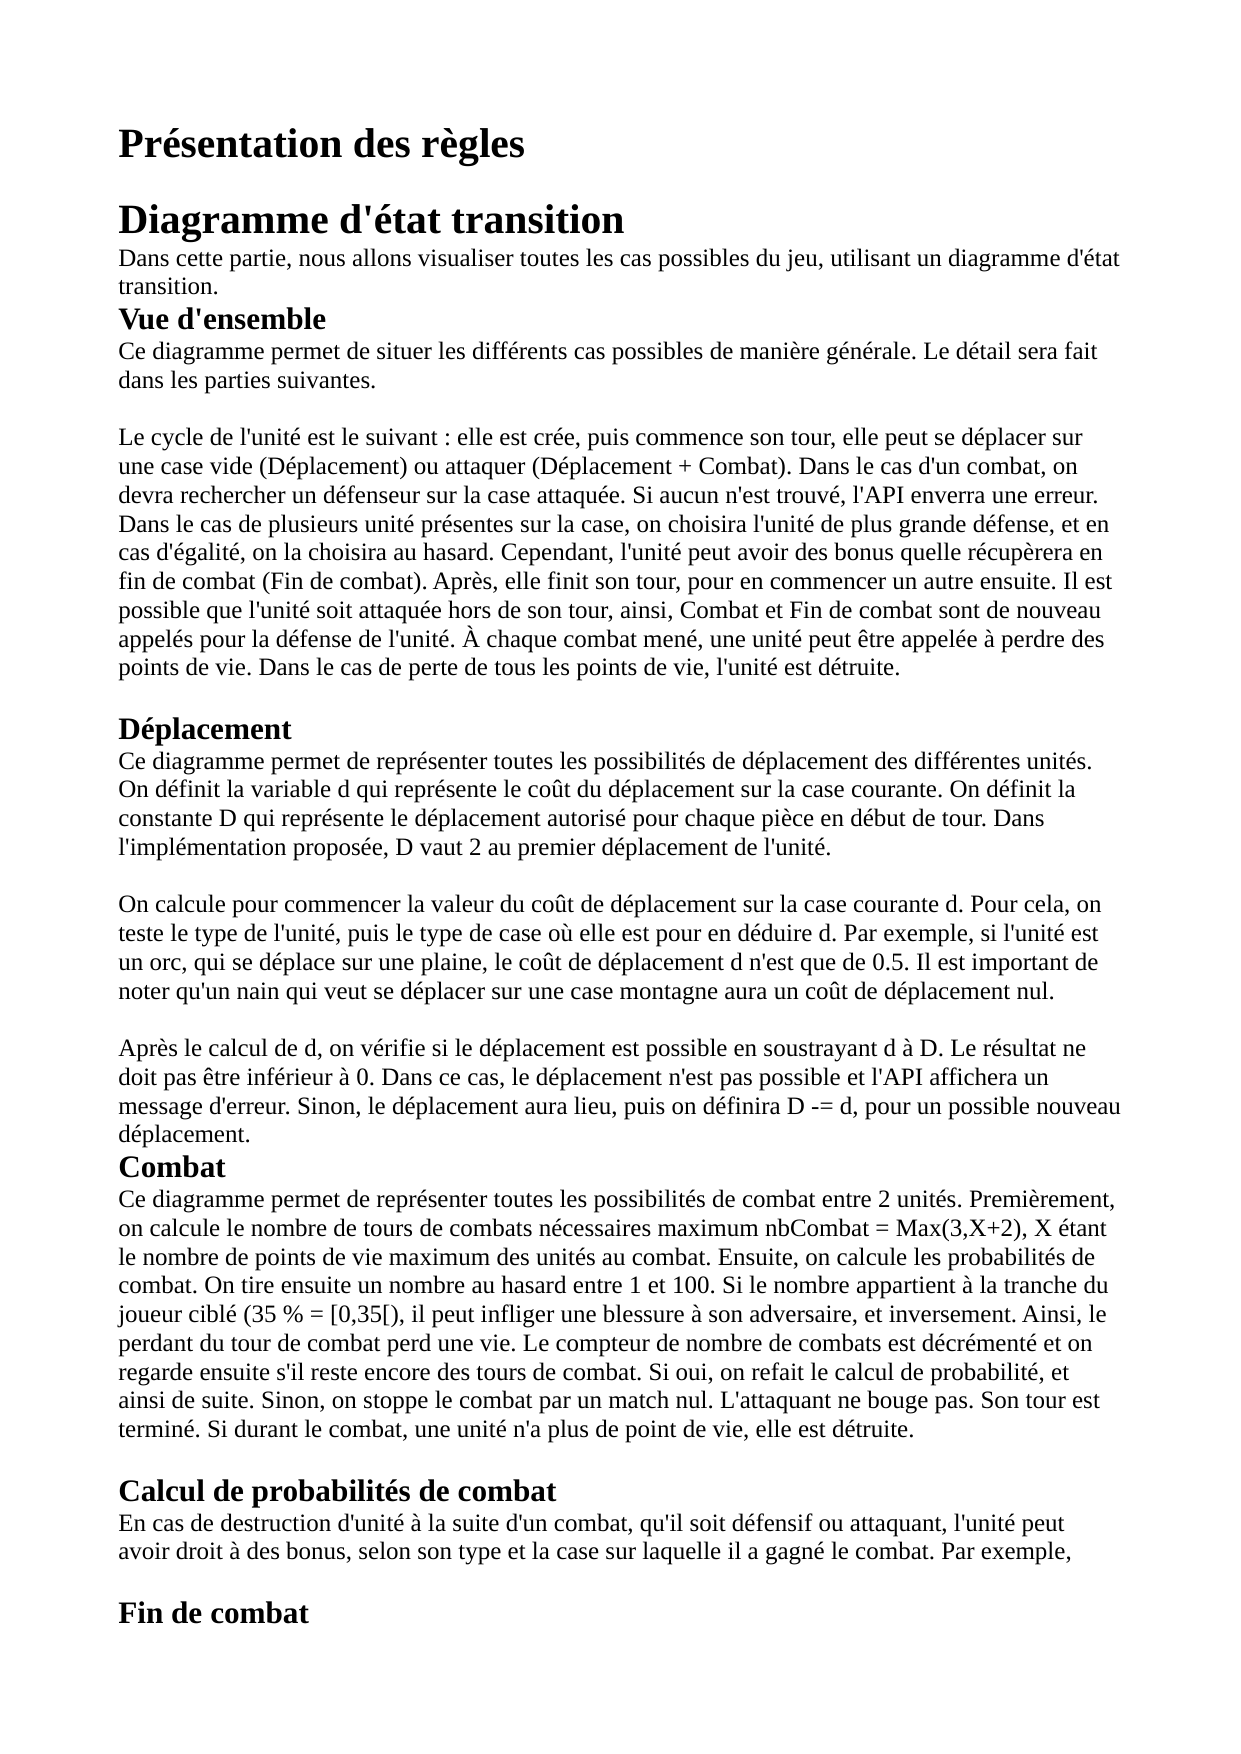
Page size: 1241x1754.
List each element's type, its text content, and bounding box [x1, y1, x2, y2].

text Combat [118, 1148, 1122, 1184]
text Ce diagramme permet de représenter toutes les possibilités de déplacement des différentes unités. On définit la variable d qui représente le coût du déplacement sur la case courante. On définit la constante D qui représente le déplacement autorisé pour chaque pièce en début de tour. Dans l'implémentation proposée, D vaut 2 au premier déplacement de l'unité. [118, 746, 1122, 861]
text Fin de combat [118, 1594, 1122, 1630]
text Le cycle de l'unité est le suivant : elle est crée, puis commence son tour, elle peut se déplacer sur une case vide (Déplacement) ou attaquer (Déplacement + Combat). Dans le cas d'un combat, on devra rechercher un défenseur sur la case attaquée. Si aucun n'est trouvé, l'API enverra une erreur. Dans le cas de plusieurs unité présentes sur la case, on choisira l'unité de plus grande défense, et en cas d'égalité, on la choisira au hasard. Cependant, l'unité peut avoir des bonus quelle récupèrera en fin de combat (Fin de combat). Après, elle finit son tour, pour en commencer un autre ensuite. Il est possible que l'unité soit attaquée hors de son tour, ainsi, Combat et Fin de combat sont de nouveau appelés pour la défense de l'unité. À chaque combat mené, une unité peut être appelée à perdre des points de vie. Dans le cas de perte de tous les points de vie, l'unité est détruite. [118, 422, 1122, 681]
text Après le calcul de d, on vérifie si le déplacement est possible en soustrayant d à D. Le résultat ne doit pas être inférieur à 0. Dans ce cas, le déplacement n'est pas possible et l'API affichera un message d'erreur. Sinon, le déplacement aura lieu, puis on définira D -= d, pour un possible nouveau déplacement. [118, 1033, 1122, 1148]
text Vue d'ensemble [118, 300, 1122, 336]
text Ce diagramme permet de représenter toutes les possibilités de combat entre 2 unités. Premièrement, on calcule le nombre de tours de combats nécessaires maximum nbCombat = Max(3,X+2), X étant le nombre de points de vie maximum des unités au combat. Ensuite, on calcule les probabilités de combat. On tire ensuite un nombre au hasard entre 1 et 100. Si le nombre appartient à la tranche du joueur ciblé (35 % = [0,35[), il peut infliger une blessure à son adversaire, et inversement. Ainsi, le perdant du tour de combat perd une vie. Le compteur de nombre de combats est décrémenté et on regarde ensuite s'il reste encore des tours de combat. Si oui, on refait le calcul de probabilité, et ainsi de suite. Sinon, on stoppe le combat par un match nul. L'attaquant ne bouge pas. Son tour est terminé. Si durant le combat, une unité n'a plus de point de vie, elle est détruite. [118, 1184, 1122, 1443]
text Présentation des règles [118, 118, 1122, 166]
text Calcul de probabilités de combat [118, 1472, 1122, 1508]
text Dans cette partie, nous allons visualiser toutes les cas possibles du jeu, utilisant un diagramme d'état transition. [118, 243, 1122, 300]
text On calcule pour commencer la valeur du coût de déplacement sur la case courante d. Pour cela, on teste le type de l'unité, puis le type de case où elle est pour en déduire d. Par exemple, si l'unité est un orc, qui se déplace sur une plaine, le coût de déplacement d n'est que de 0.5. Il est important de noter qu'un nain qui veut se déplacer sur une case montagne aura un coût de déplacement nul. [118, 889, 1122, 1004]
text Diagramme d'état transition [118, 195, 1122, 243]
text Ce diagramme permet de situer les différents cas possibles de manière générale. Le détail sera fait dans les parties suivantes. [118, 336, 1122, 394]
text En cas de destruction d'unité à la suite d'un combat, qu'il soit défensif ou attaquant, l'unité peut avoir droit à des bonus, selon son type et la case sur laquelle il a gagné le combat. Par exemple, [118, 1508, 1122, 1565]
text Déplacement [118, 710, 1122, 746]
